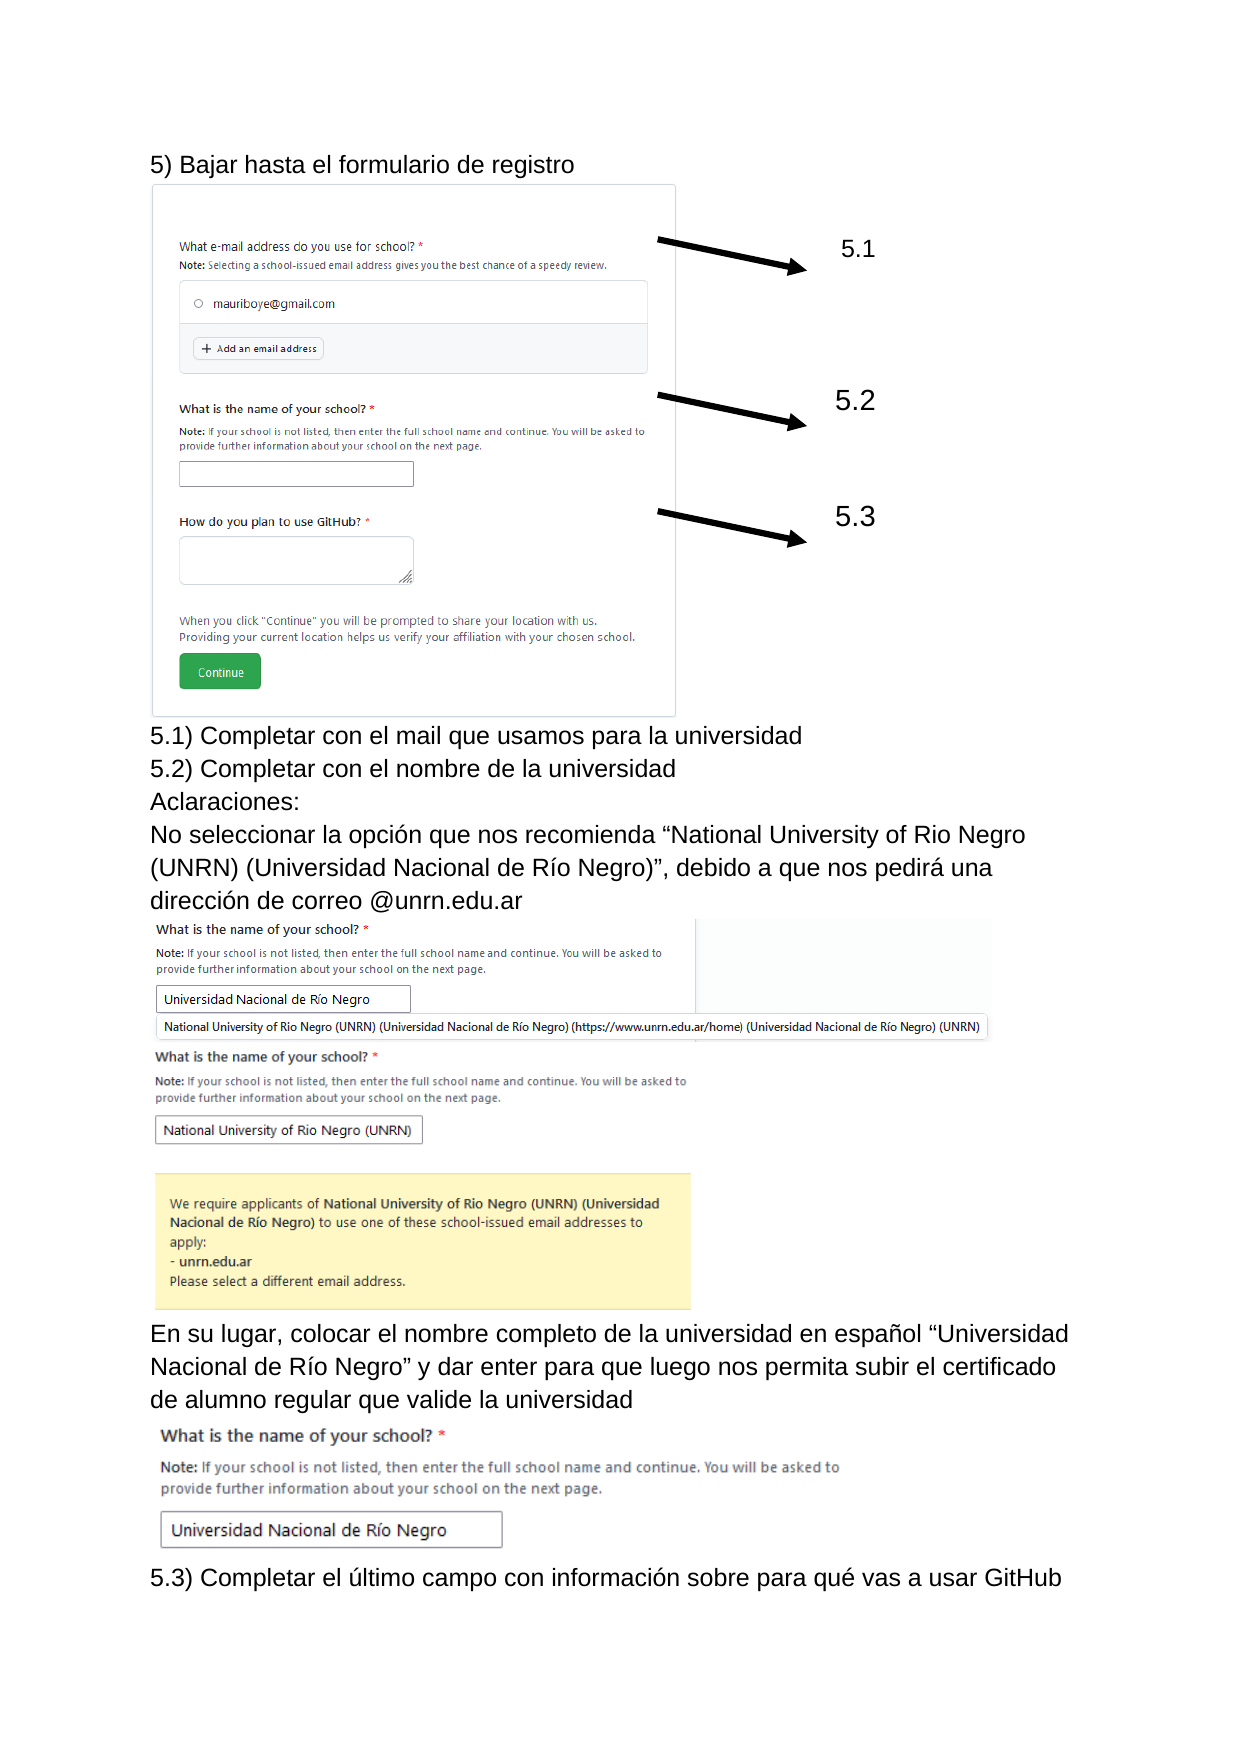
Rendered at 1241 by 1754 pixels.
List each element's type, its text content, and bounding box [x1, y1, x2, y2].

text No seleccionar la opción que nos recomienda “National University of Rio Negro (UNRN) (Universidad Nacional de Río Negro)”, debido a que nos pedirá una dirección de correo @unrn.edu.ar [150, 820, 1090, 915]
text 5.3) Completar el último campo con información sobre para qué vas a usar GitHub [150, 1563, 1090, 1591]
picture [150, 1418, 848, 1559]
picture [150, 919, 993, 1042]
text Aclaraciones: [150, 787, 1090, 816]
text 5) Bajar hasta el formulario de registro [150, 150, 1090, 179]
picture [150, 1045, 697, 1316]
picture [150, 183, 677, 718]
text 5.2) Completar con el nombre de la universidad [150, 754, 1090, 783]
text En su lugar, colocar el nombre completo de la universidad en español “Universidad Nacional de Río Negro” y dar enter para que luego nos permita subir el certificado de alumno regular que valide la universidad [150, 1319, 1090, 1414]
text 5.1) Completar con el mail que usamos para la universidad [150, 721, 1090, 750]
